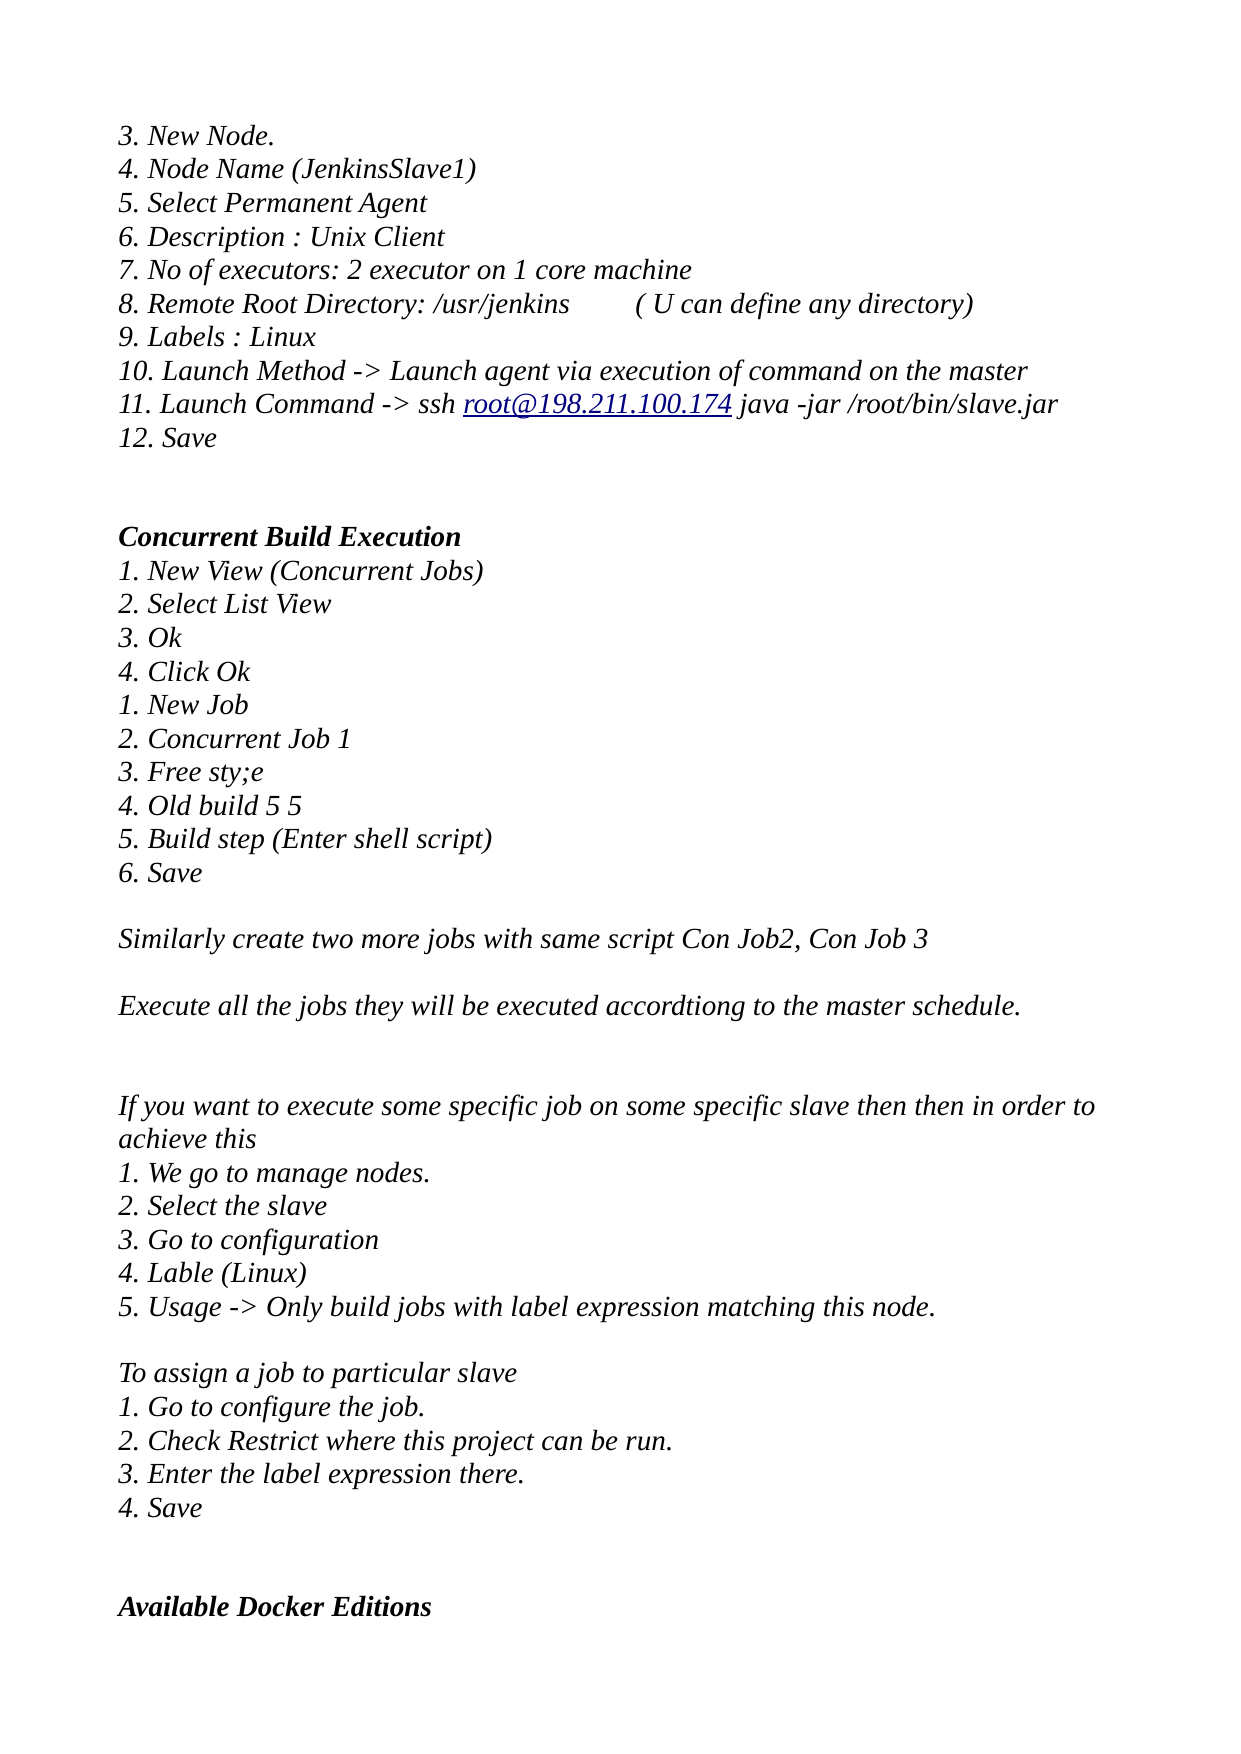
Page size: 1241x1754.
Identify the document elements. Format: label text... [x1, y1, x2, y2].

text 6. Save [118, 855, 1122, 888]
text 1. Go to configure the job. [118, 1389, 1122, 1423]
text 5. Usage -> Only build jobs with label expression matching this node. [118, 1289, 1122, 1322]
text 5. Select Permanent Agent [118, 185, 1122, 219]
text Concurrent Build Execution [118, 519, 1122, 553]
text 4. Lable (Linux) [118, 1255, 1122, 1289]
text If you want to execute some specific job on some specific slave then then in order to achieve this [118, 1088, 1122, 1155]
text 4. Node Name (JenkinsSlave1) [118, 152, 1122, 185]
text 2. Check Restrict where this project can be run. [118, 1423, 1122, 1456]
text 11. Launch Command -> ssh root@198.211.100.174 java -jar /root/bin/slave.jar [118, 386, 1122, 420]
text Available Docker Editions [118, 1589, 1122, 1623]
text 1. We go to manage nodes. [118, 1155, 1122, 1188]
text 3. Go to configuration [118, 1222, 1122, 1255]
text 4. Old build 5 5 [118, 788, 1122, 821]
text 1. New Job [118, 687, 1122, 721]
text 12. Save [118, 420, 1122, 453]
text 3. Free sty;e [118, 754, 1122, 788]
text 3. New Node. [118, 118, 1122, 152]
text 4. Save [118, 1490, 1122, 1523]
text 2. Select the slave [118, 1188, 1122, 1222]
text 5. Build step (Enter shell script) [118, 821, 1122, 855]
text 1. New View (Concurrent Jobs) [118, 553, 1122, 587]
text 8. Remote Root Directory: /usr/jenkins ( U can define any directory) [118, 286, 1122, 319]
text 6. Description : Unix Client [118, 219, 1122, 252]
text Similarly create two more jobs with same script Con Job2, Con Job 3 [118, 922, 1122, 955]
text 3. Enter the label expression there. [118, 1456, 1122, 1490]
text 7. No of executors: 2 executor on 1 core machine [118, 252, 1122, 286]
text 9. Labels : Linux [118, 319, 1122, 353]
text 4. Click Ok [118, 654, 1122, 687]
text 10. Launch Method -> Launch agent via execution of command on the master [118, 353, 1122, 386]
text Execute all the jobs they will be executed accordtiong to the master schedule. [118, 988, 1122, 1022]
text To assign a job to particular slave [118, 1356, 1122, 1389]
text 2. Select List View [118, 587, 1122, 620]
text 2. Concurrent Job 1 [118, 721, 1122, 754]
text 3. Ok [118, 620, 1122, 654]
